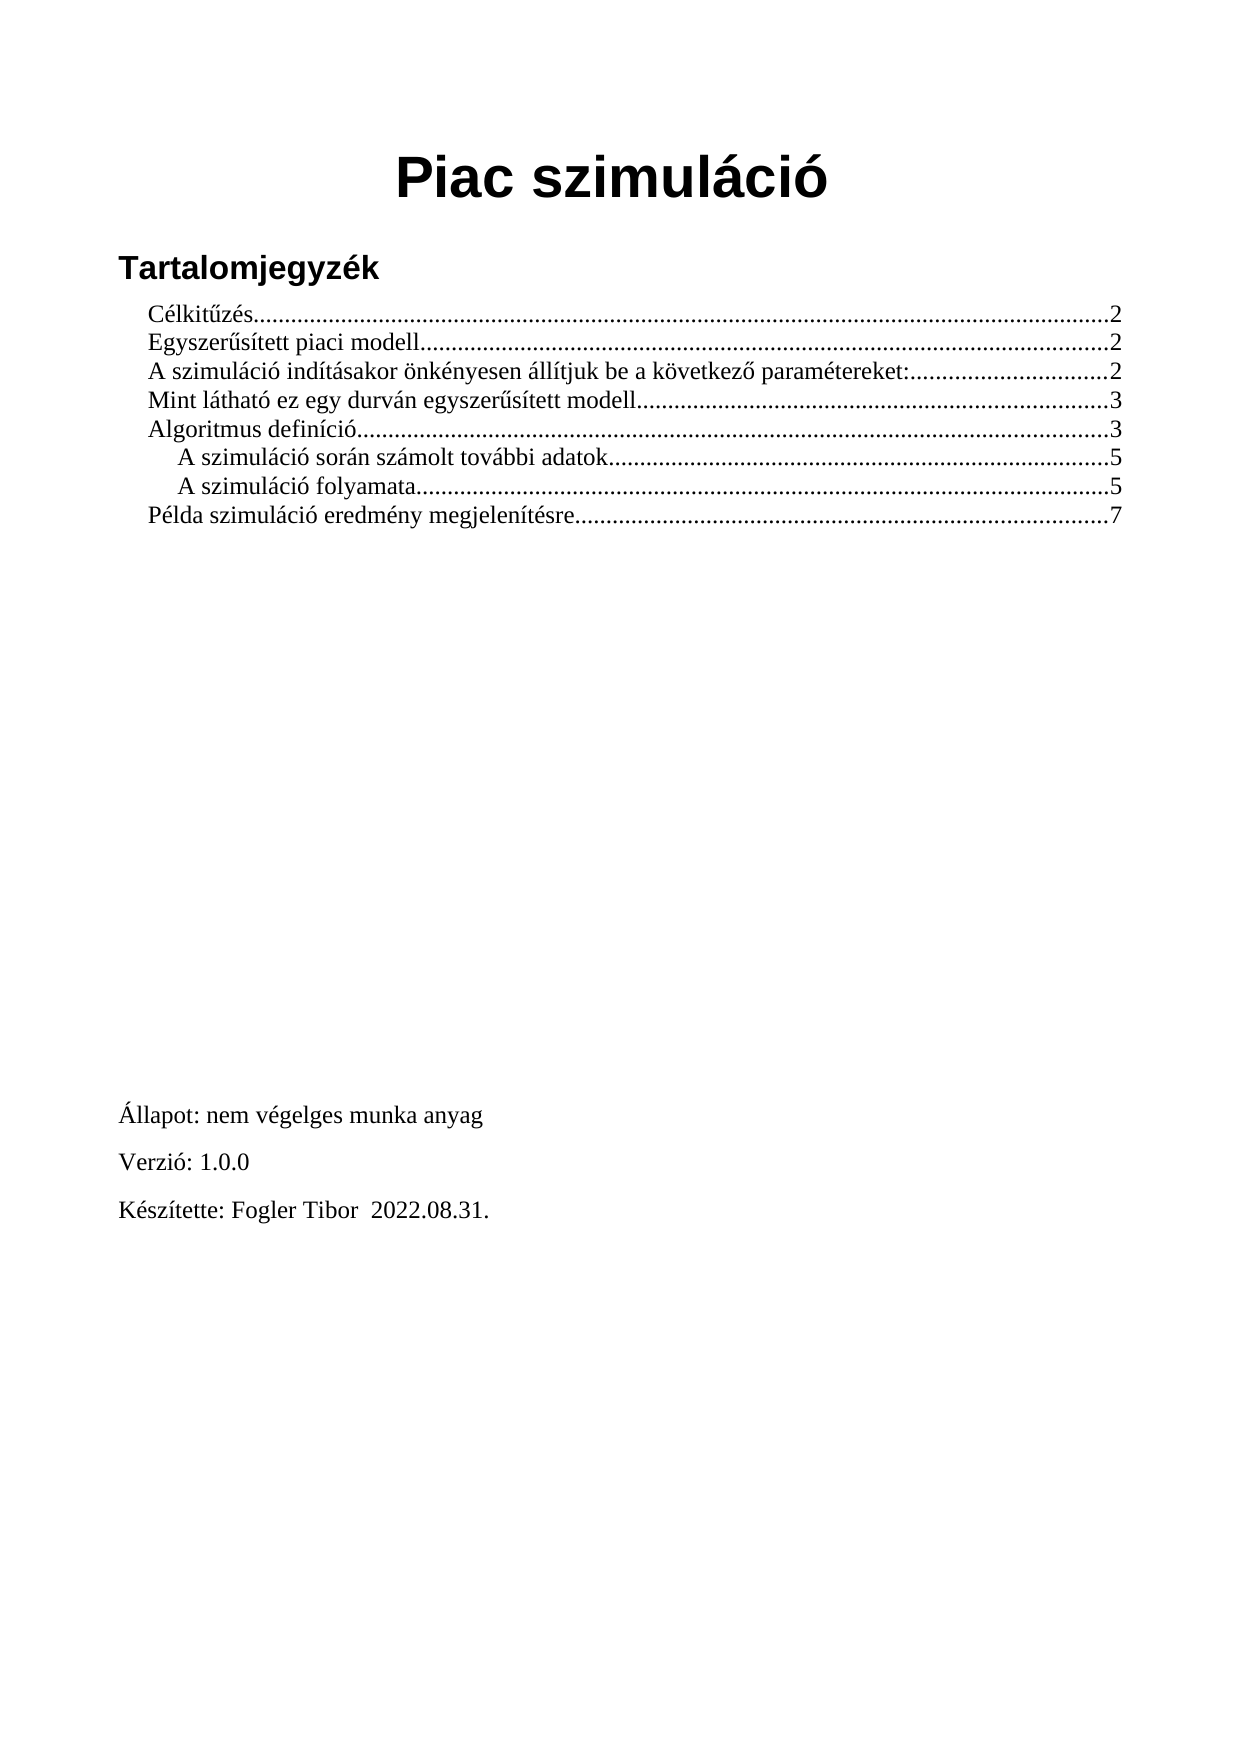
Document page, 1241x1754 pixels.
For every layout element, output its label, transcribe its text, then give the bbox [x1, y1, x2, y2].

text Mint látható ez egy durván egyszerűsített modell 3 [148, 385, 1122, 414]
text A szimuláció során számolt további adatok 5 [177, 442, 1122, 471]
text Állapot: nem végelges munka anyag [118, 1100, 1122, 1129]
title Piac szimuláció [118, 143, 1122, 210]
text Készítette: Fogler Tibor 2022.08.31. [118, 1195, 1122, 1224]
text Verzió: 1.0.0 [118, 1147, 1122, 1176]
text Egyszerűsített piaci modell 2 [148, 327, 1122, 356]
text Példa szimuláció eredmény megjelenítésre 7 [148, 500, 1122, 529]
text Célkitűzés 2 [148, 299, 1122, 327]
text Algoritmus definíció 3 [148, 414, 1122, 442]
subtitle Tartalomjegyzék [118, 248, 1122, 286]
text A szimuláció folyamata 5 [177, 471, 1122, 500]
text A szimuláció indításakor önkényesen állítjuk be a következő paramétereket: 2 [148, 356, 1122, 385]
